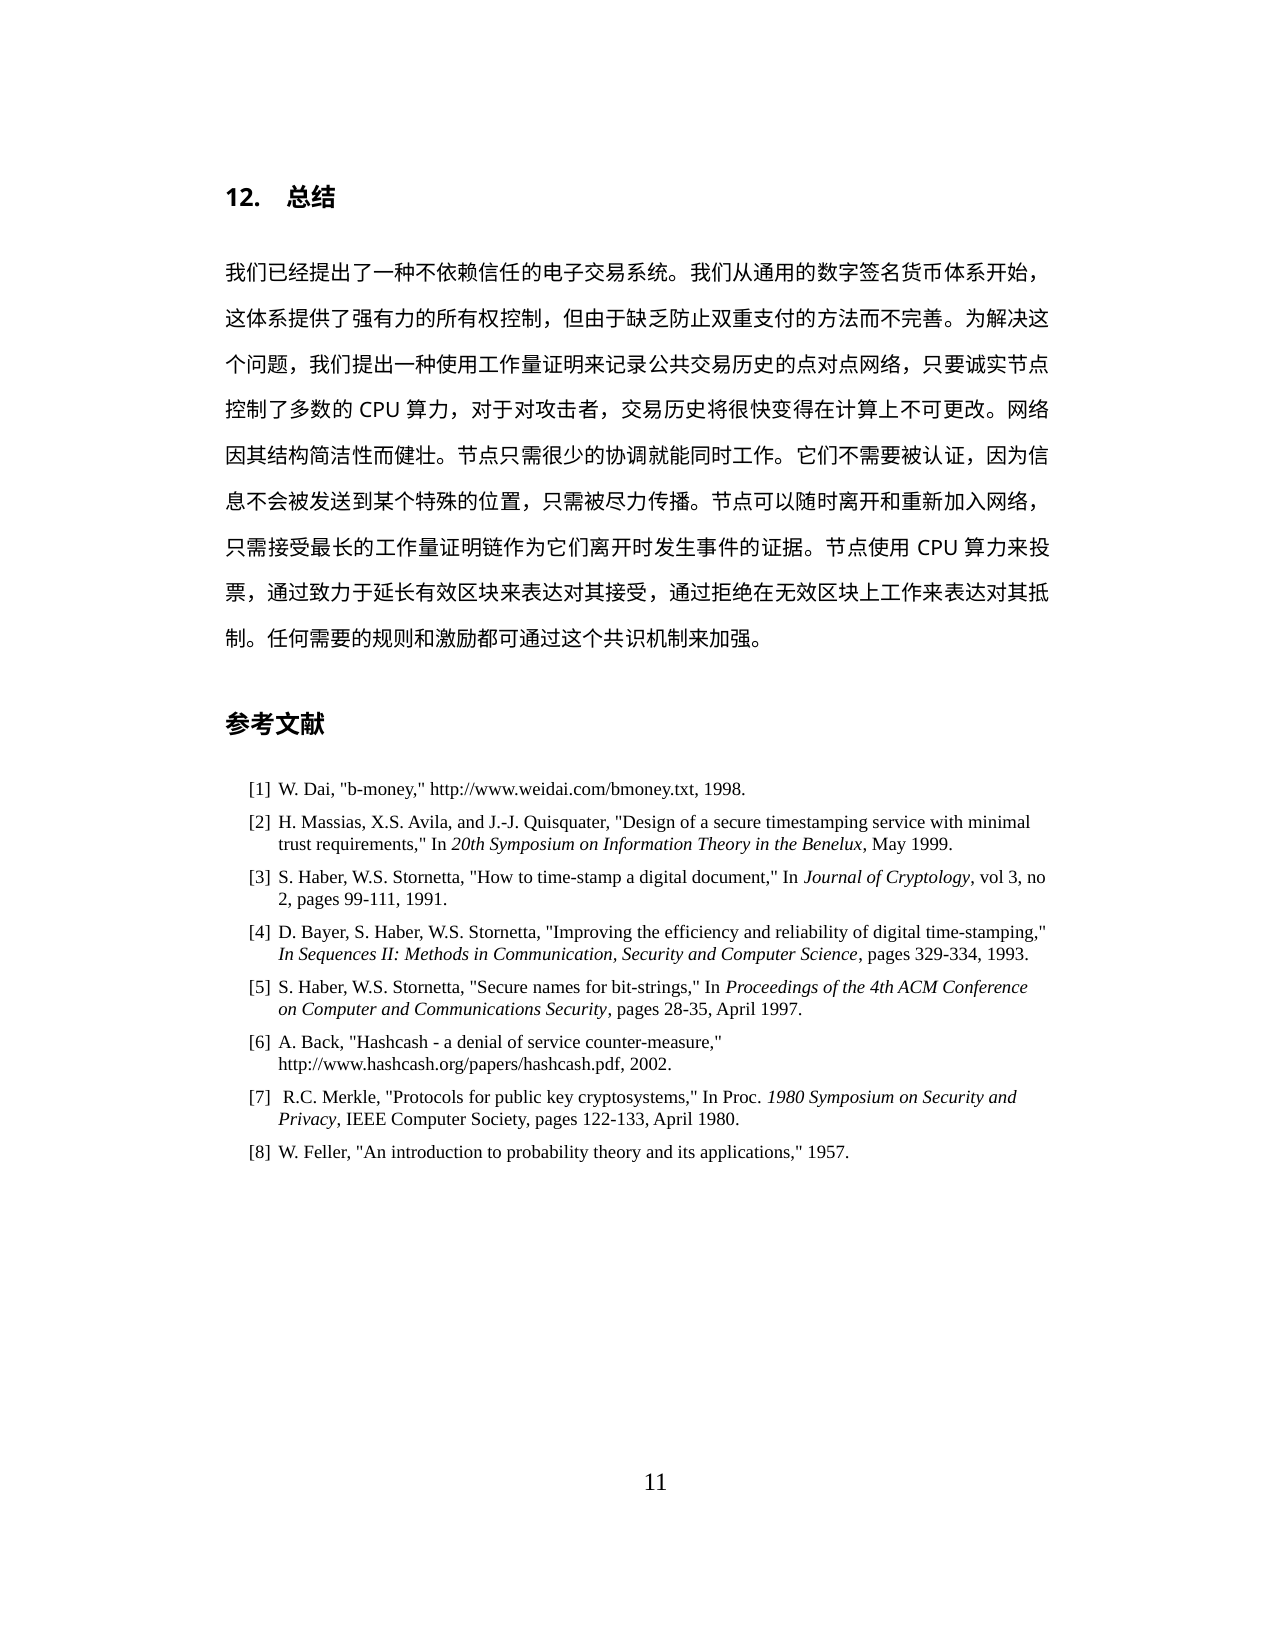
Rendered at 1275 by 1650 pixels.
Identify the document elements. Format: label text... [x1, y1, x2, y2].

list W. Dai, "b-money," http://www.weidai.com/bmoney.txt, 1998. [249, 778, 1050, 799]
subtitle 参考文献 [225, 705, 1050, 741]
list H. Massias, X.S. Avila, and J.-J. Quisquater, "Design of a secure timestamping service with minimal trust requirements," In 20th Symposium on Information Theory in the Benelux, May 1999. [249, 811, 1050, 854]
list S. Haber, W.S. Stornetta, "How to time-stamp a digital document," In Journal of Cryptology, vol 3, no 2, pages 99-111, 1991. [249, 866, 1050, 909]
list S. Haber, W.S. Stornetta, "Secure names for bit-strings," In Proceedings of the 4th ACM Conference on Computer and Communications Security, pages 28-35, April 1997. [249, 976, 1050, 1019]
list R.C. Merkle, "Protocols for public key cryptosystems," In Proc. 1980 Symposium on Security and Privacy, IEEE Computer Society, pages 122-133, April 1980. [249, 1086, 1050, 1129]
list D. Bayer, S. Haber, W.S. Stornetta, "Improving the efficiency and reliability of digital time-stamping," In Sequences II: Methods in Communication, Security and Computer Science, pages 329-334, 1993. [249, 921, 1050, 964]
text 我们已经提出了一种不依赖信任的电子交易系统。我们从通用的数字签名货币体系开始，这体系提供了强有力的所有权控制，但由于缺乏防止双重支付的方法而不完善。为解决这个问题，我们提出一种使用工作量证明来记录公共交易历史的点对点网络，只要诚实节点控制了多数的 CPU 算力，对于对攻击者，交易历史将很快变得在计算上不可更改。网络因其结构简洁性而健壮。节点只需很少的协调就能同时工作。它们不需要被认证，因为信息不会被发送到某个特殊的位置，只需被尽力传播。节点可以随时离开和重新加入网络，只需接受最长的工作量证明链作为它们离开时发生事件的证据。节点使用 CPU 算力来投票，通过致力于延长有效区块来表达对其接受，通过拒绝在无效区块上工作来表达对其抵制。任何需要的规则和激励都可通过这个共识机制来加强。 [225, 256, 1050, 652]
subtitle 12. 总结 [225, 177, 1050, 213]
list W. Feller, "An introduction to probability theory and its applications," 1957. [249, 1141, 1050, 1163]
list A. Back, "Hashcash - a denial of service counter-measure," http://www.hashcash.org/papers/hashcash.pdf, 2002. [249, 1031, 1050, 1074]
